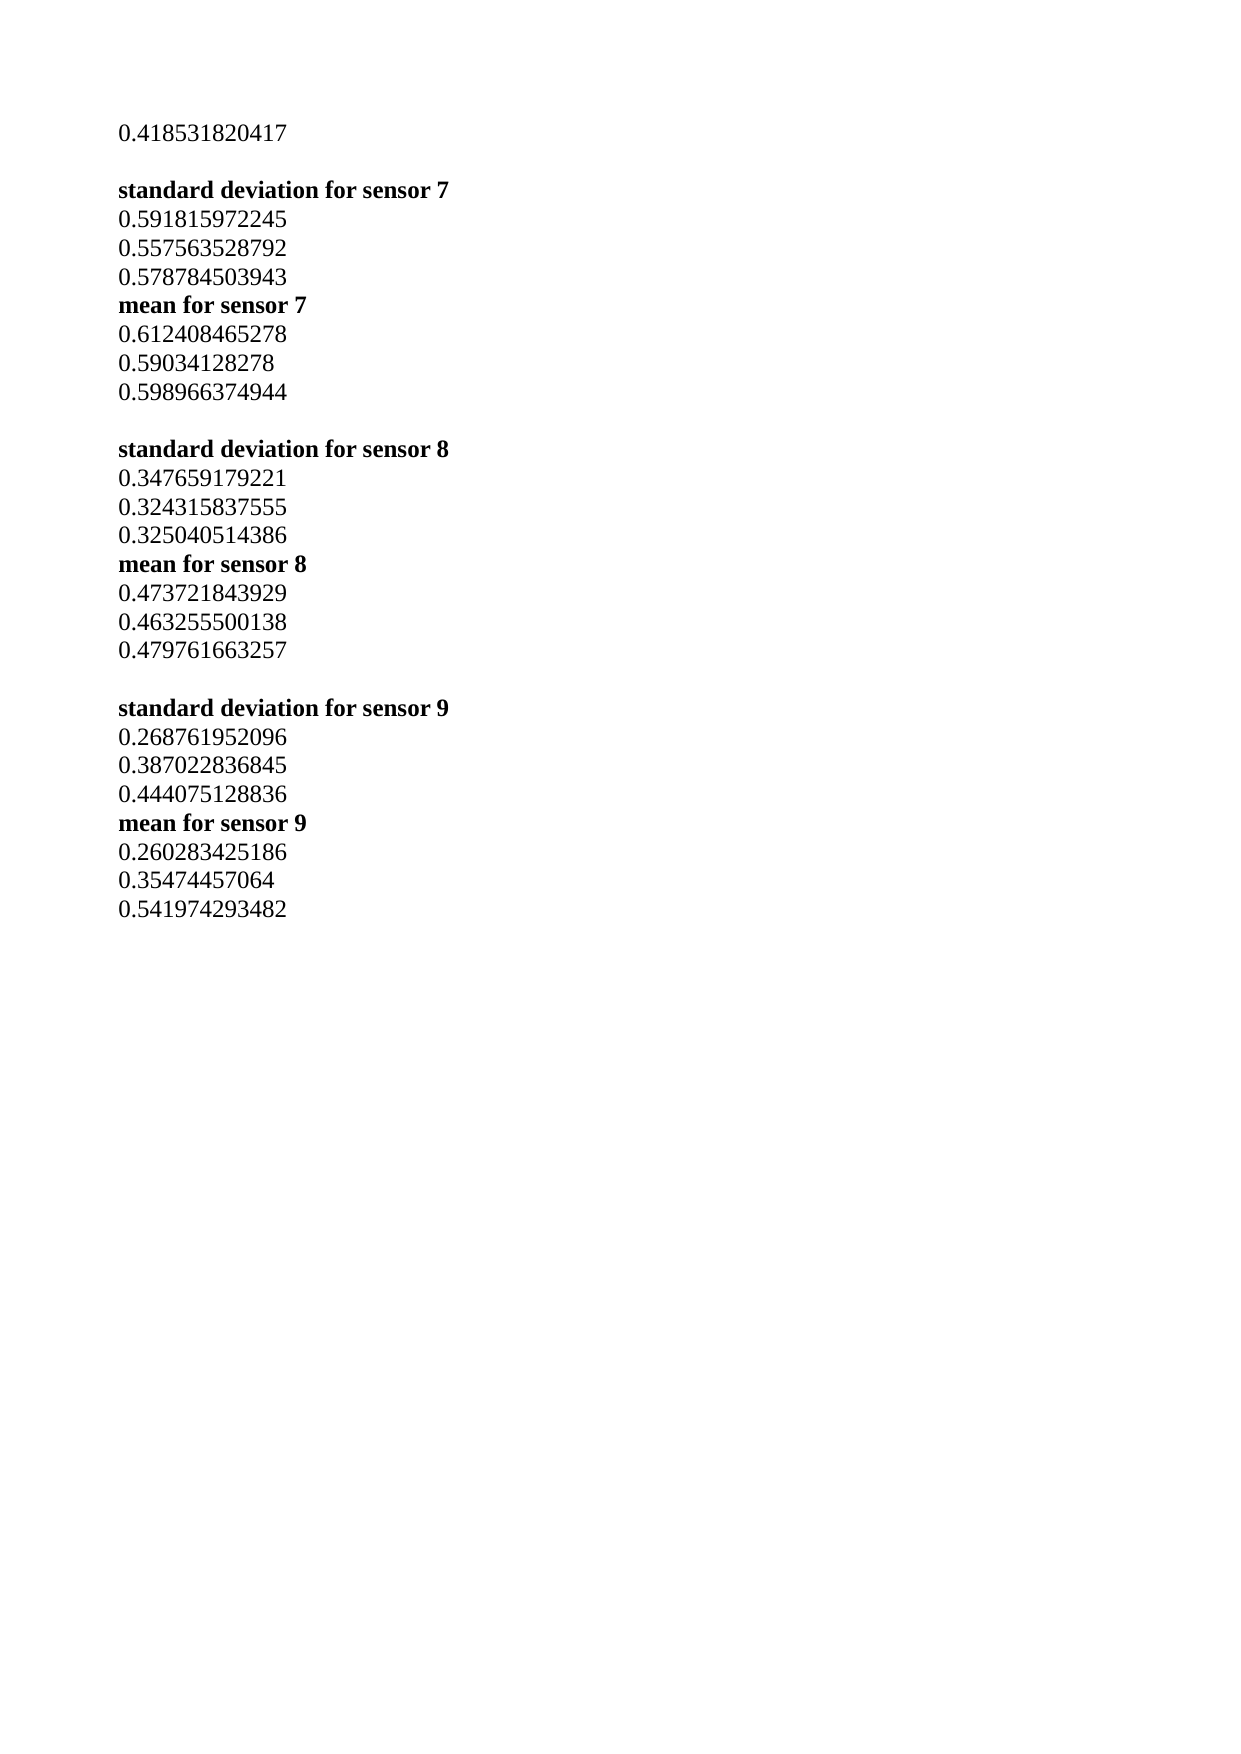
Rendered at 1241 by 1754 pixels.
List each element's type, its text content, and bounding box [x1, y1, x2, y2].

text 0.325040514386 [118, 521, 1122, 549]
text mean for sensor 9 [118, 808, 1122, 837]
text 0.479761663257 [118, 636, 1122, 664]
text standard deviation for sensor 7 [118, 176, 1122, 204]
text 0.463255500138 [118, 607, 1122, 636]
text 0.598966374944 [118, 377, 1122, 406]
text 0.541974293482 [118, 894, 1122, 923]
text 0.418531820417 [118, 118, 1122, 147]
text standard deviation for sensor 9 [118, 693, 1122, 722]
text mean for sensor 8 [118, 549, 1122, 578]
text 0.347659179221 [118, 463, 1122, 492]
text 0.324315837555 [118, 492, 1122, 521]
text 0.59034128278 [118, 348, 1122, 377]
text 0.612408465278 [118, 319, 1122, 348]
text 0.35474457064 [118, 866, 1122, 894]
text 0.268761952096 [118, 722, 1122, 751]
text 0.591815972245 [118, 204, 1122, 233]
text 0.260283425186 [118, 837, 1122, 866]
text 0.473721843929 [118, 578, 1122, 607]
text 0.557563528792 [118, 233, 1122, 262]
text 0.578784503943 [118, 262, 1122, 291]
text mean for sensor 7 [118, 291, 1122, 319]
text 0.444075128836 [118, 779, 1122, 808]
text standard deviation for sensor 8 [118, 434, 1122, 463]
text 0.387022836845 [118, 751, 1122, 779]
